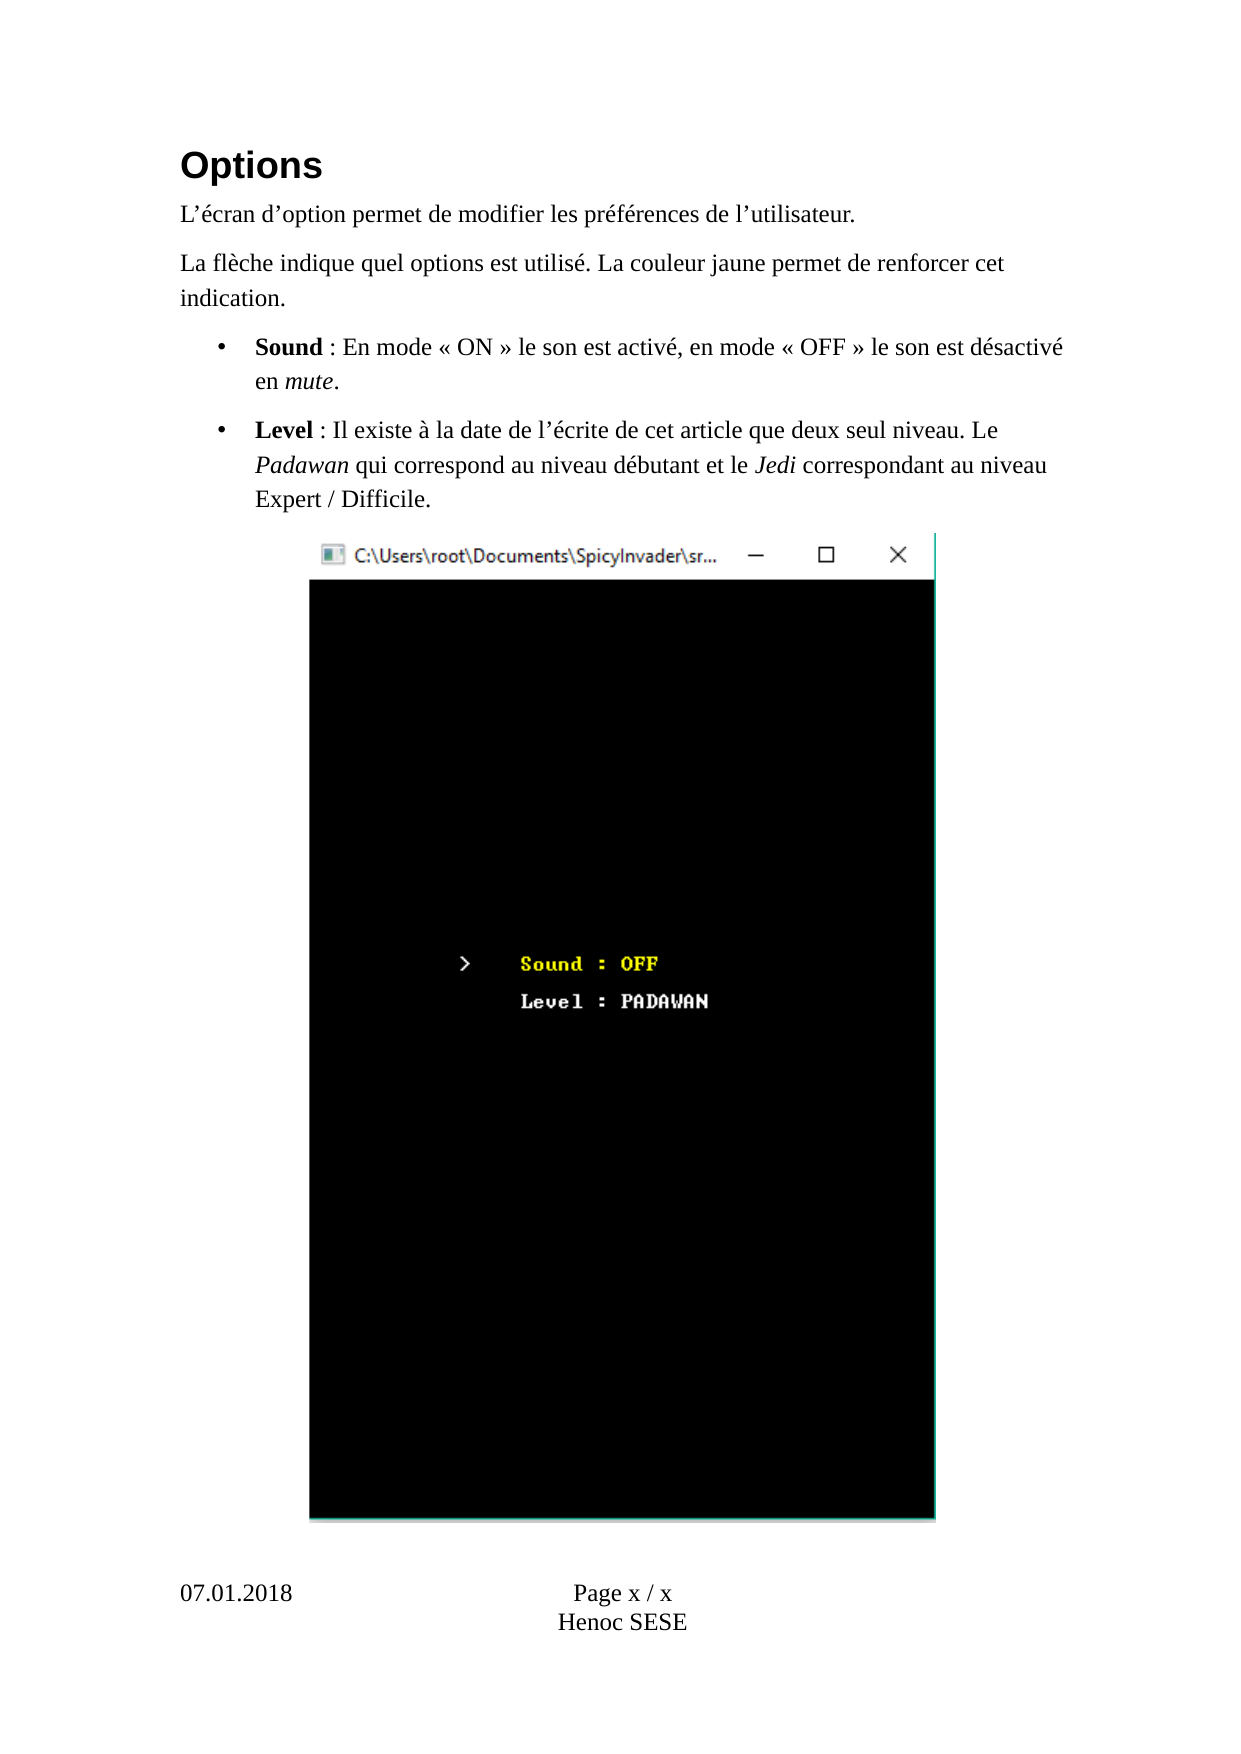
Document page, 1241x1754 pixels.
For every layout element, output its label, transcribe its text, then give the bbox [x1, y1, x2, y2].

text L’écran d’option permet de modifier les préférences de l’utilisateur. [180, 199, 1066, 228]
picture [309, 533, 936, 1523]
list Level : Il existe à la date de l’écrite de cet article que deux seul niveau. Le Padawan qui correspond au niveau débutant et le Jedi correspondant au niveau Expert / Difficile. [217, 415, 1066, 513]
list Sound : En mode « ON » le son est activé, en mode « OFF » le son est désactivé en mute. [217, 332, 1066, 395]
subtitle Options [180, 143, 1066, 187]
text La flèche indique quel options est utilisé. La couleur jaune permet de renforcer cet indication. [180, 248, 1066, 312]
